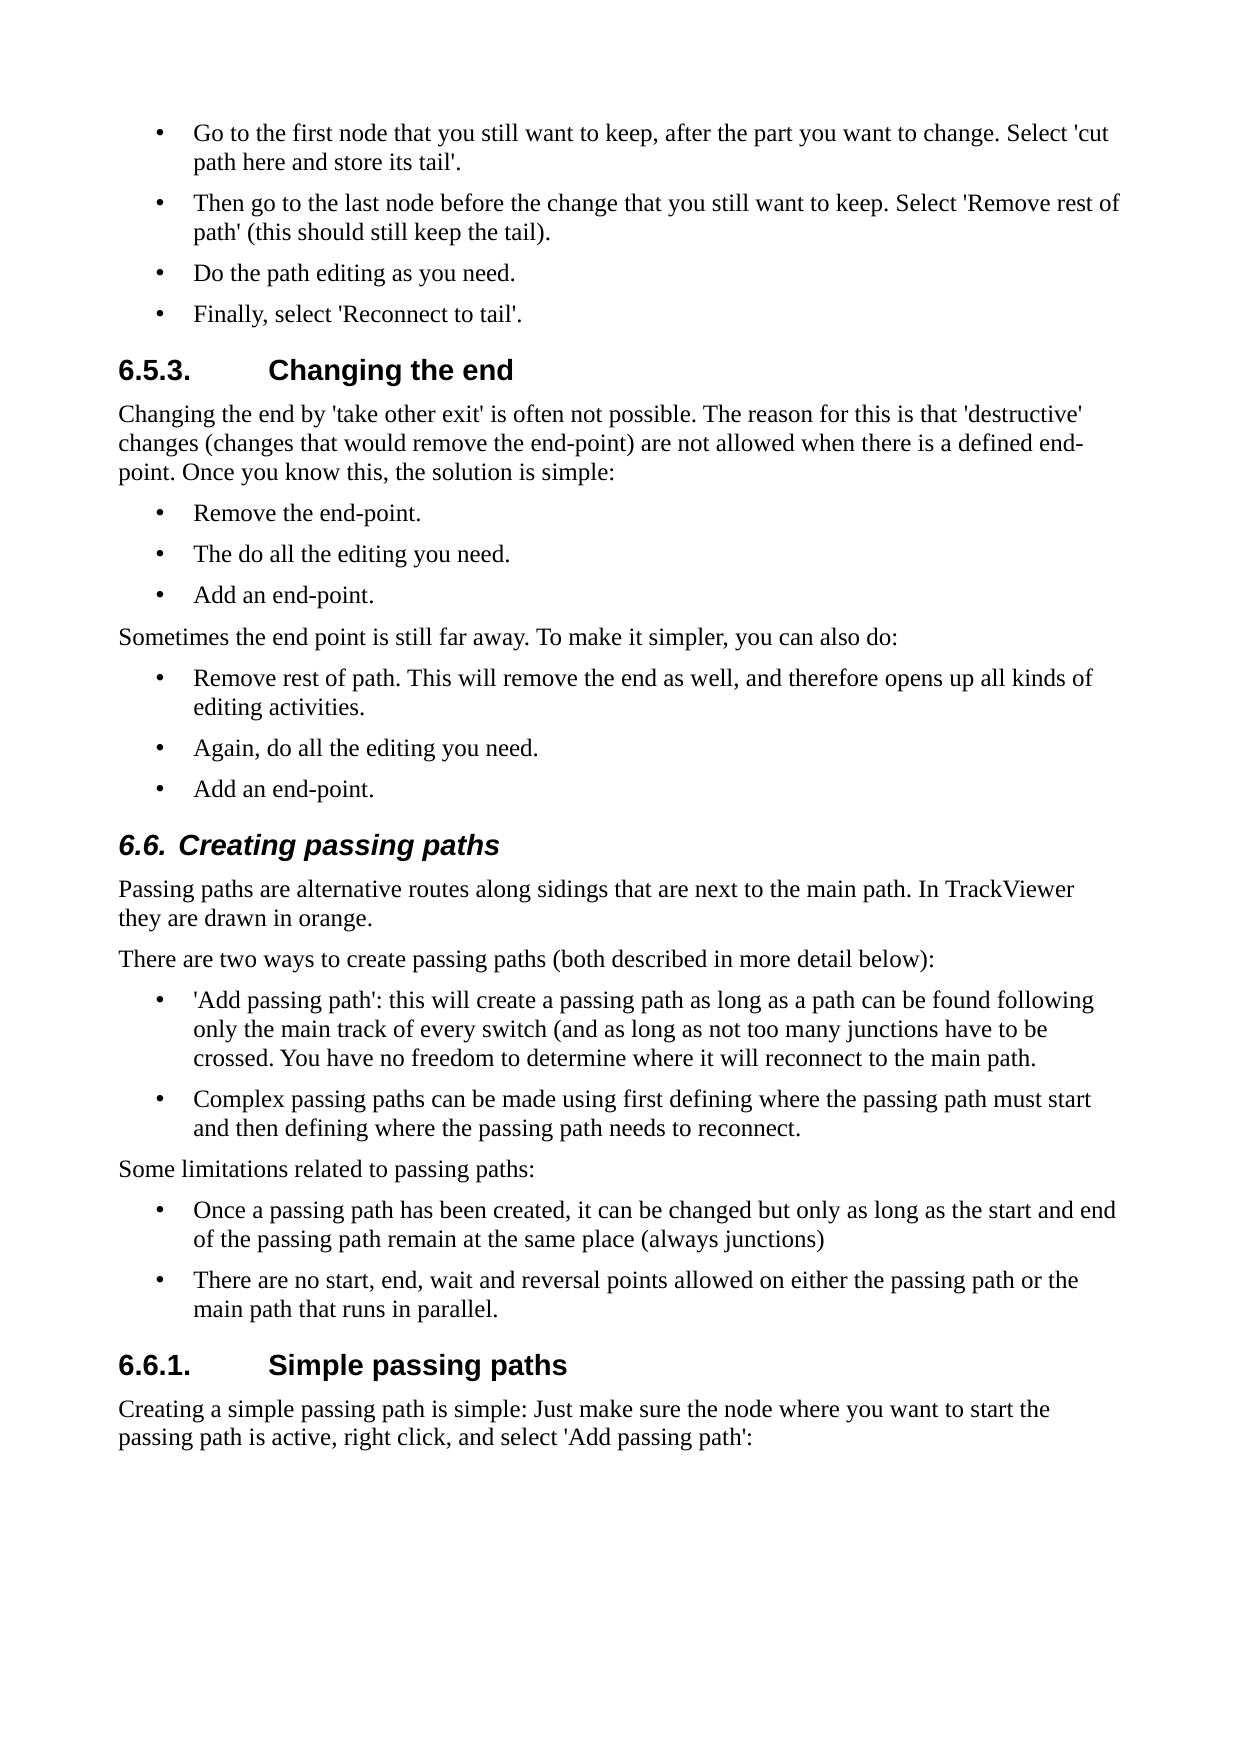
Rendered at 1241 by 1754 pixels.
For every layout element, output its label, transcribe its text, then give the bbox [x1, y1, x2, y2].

subtitle Simple passing paths [118, 1348, 1122, 1381]
subtitle Changing the end [118, 353, 1122, 387]
text There are two ways to create passing paths (both described in more detail below): [118, 944, 1122, 973]
list Then go to the last node before the change that you still want to keep. Select 'Remove rest of path' (this should still keep the tail). [156, 188, 1122, 246]
list 'Add passing path': this will create a passing path as long as a path can be found following only the main track of every switch (and as long as not too many junctions have to be crossed. You have no freedom to determine where it will reconnect to the main path. [156, 985, 1122, 1071]
list Add an end-point. [156, 580, 1122, 609]
list There are no start, end, wait and reversal points allowed on either the passing path or the main path that runs in parallel. [156, 1265, 1122, 1323]
list The do all the editing you need. [156, 539, 1122, 568]
text Sometimes the end point is still far away. To make it simpler, you can also do: [118, 622, 1122, 650]
list Once a passing path has been created, it can be changed but only as long as the start and end of the passing path remain at the same place (always junctions) [156, 1195, 1122, 1253]
list Go to the first node that you still want to keep, after the part you want to change. Select 'cut path here and store its tail'. [156, 118, 1122, 176]
list Again, do all the editing you need. [156, 733, 1122, 762]
list Complex passing paths can be made using first defining where the passing path must start and then defining where the passing path needs to reconnect. [156, 1084, 1122, 1141]
text Some limitations related to passing paths: [118, 1154, 1122, 1183]
list Finally, select 'Reconnect to tail'. [156, 299, 1122, 328]
list Remove the end-point. [156, 498, 1122, 527]
list Add an end-point. [156, 774, 1122, 803]
list Do the path editing as you need. [156, 258, 1122, 287]
subtitle Creating passing paths [118, 828, 1122, 861]
text Changing the end by 'take other exit' is often not possible. The reason for this is that 'destructive' changes (changes that would remove the end-point) are not allowed when there is a defined end-point. Once you know this, the solution is simple: [118, 399, 1122, 485]
text Passing paths are alternative routes along sidings that are next to the main path. In TrackViewer they are drawn in orange. [118, 874, 1122, 931]
text Creating a simple passing path is simple: Just make sure the node where you want to start the passing path is active, right click, and select 'Add passing path': [118, 1394, 1122, 1451]
list Remove rest of path. This will remove the end as well, and therefore opens up all kinds of editing activities. [156, 663, 1122, 720]
